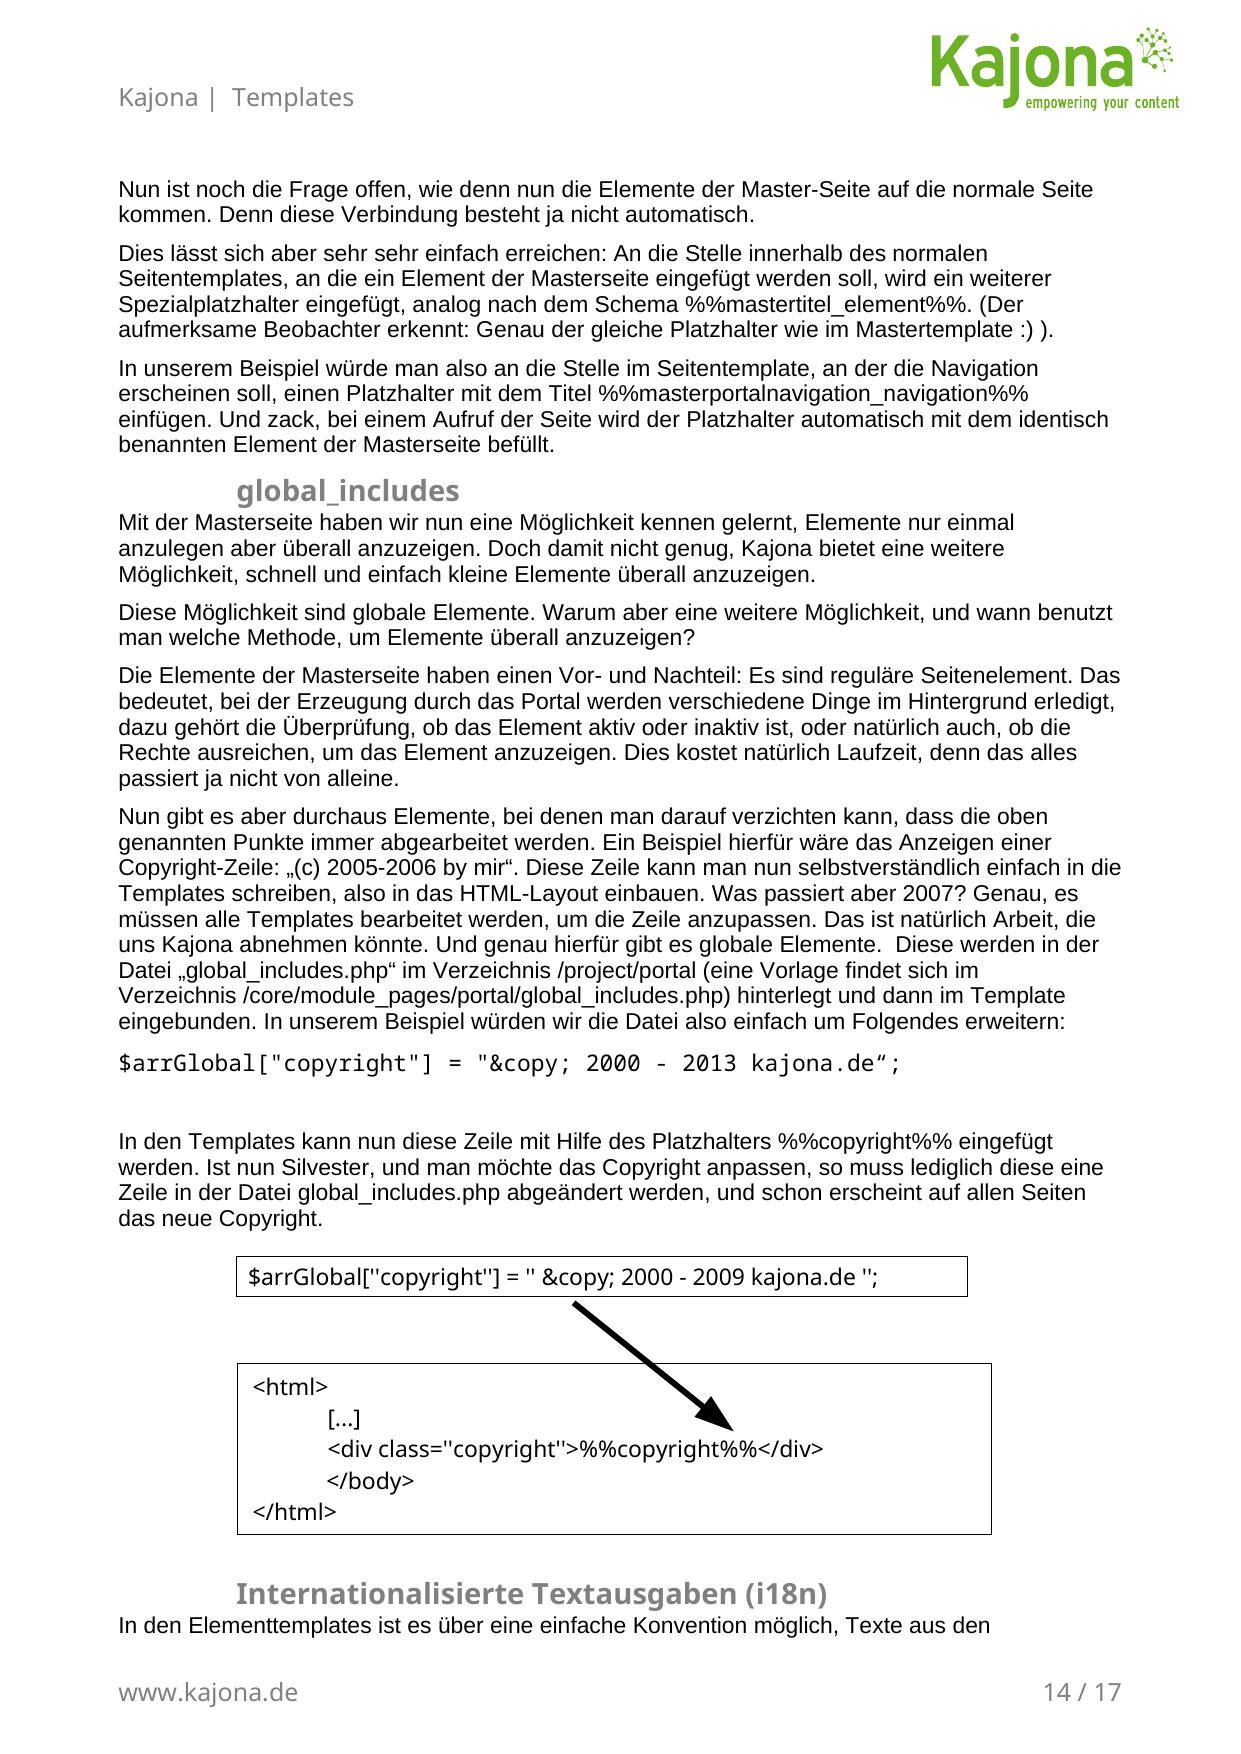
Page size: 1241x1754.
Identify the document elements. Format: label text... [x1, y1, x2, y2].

subtitle global_includes [118, 470, 1122, 510]
text In unserem Beispiel würde man also an die Stelle im Seitentemplate, an der die Navigation erscheinen soll, einen Platzhalter mit dem Titel %%masterportalnavigation_navigation%% einfügen. Und zack, bei einem Aufruf der Seite wird der Platzhalter automatisch mit dem identisch benannten Element der Masterseite befüllt. [118, 355, 1122, 458]
text Diese Möglichkeit sind globale Elemente. Warum aber eine weitere Möglichkeit, und wann benutzt man welche Methode, um Elemente überall anzuzeigen? [118, 599, 1122, 651]
text $arrGlobal["copyright"] = "&copy; 2000 - 2013 kajona.de“; [118, 1047, 1122, 1078]
text Nun ist noch die Frage offen, wie denn nun die Elemente der Master-Seite auf die normale Seite kommen. Denn diese Verbindung besteht ja nicht automatisch. [118, 177, 1122, 228]
subtitle Internationalisierte Textausgaben (i18n) [118, 1573, 1122, 1613]
text Die Elemente der Masterseite haben einen Vor- und Nachteil: Es sind reguläre Seitenelement. Das bedeutet, bei der Erzeugung durch das Portal werden verschiedene Dinge im Hintergrund erledigt, dazu gehört die Überprüfung, ob das Element aktiv oder inaktiv ist, oder natürlich auch, ob die Rechte ausreichen, um das Element anzuzeigen. Dies kostet natürlich Laufzeit, denn das alles passiert ja nicht von alleine. [118, 663, 1122, 791]
text Dies lässt sich aber sehr sehr einfach erreichen: An die Stelle innerhalb des normalen Seitentemplates, an die ein Element der Masterseite eingefügt werden soll, wird ein weiterer Spezialplatzhalter eingefügt, analog nach dem Schema %%mastertitel_element%%. (Der aufmerksame Beobachter erkennt: Genau der gleiche Platzhalter wie im Mastertemplate :) ). [118, 240, 1122, 343]
text Nun gibt es aber durchaus Elemente, bei denen man darauf verzichten kann, dass die oben genannten Punkte immer abgearbeitet werden. Ein Beispiel hierfür wäre das Anzeigen einer Copyright-Zeile: „(c) 2005-2006 by mir“. Diese Zeile kann man nun selbstverständlich einfach in die Templates schreiben, also in das HTML-Layout einbauen. Was passiert aber 2007? Genau, es müssen alle Templates bearbeitet werden, um die Zeile anzupassen. Das ist natürlich Arbeit, die uns Kajona abnehmen könnte. Und genau hierfür gibt es globale Elemente. Diese werden in der Datei „global_includes.php“ im Verzeichnis /project/portal (eine Vorlage findet sich im Verzeichnis /core/module_pages/portal/global_includes.php) hinterlegt und dann im Template eingebunden. In unserem Beispiel würden wir die Datei also einfach um Folgendes erweitern: [118, 804, 1122, 1034]
text In den Templates kann nun diese Zeile mit Hilfe des Platzhalters %%copyright%% eingefügt werden. Ist nun Silvester, und man möchte das Copyright anpassen, so muss lediglich diese eine Zeile in der Datei global_includes.php abgeändert werden, und schon erscheint auf allen Seiten das neue Copyright. [118, 1129, 1122, 1231]
text In den Elementtemplates ist es über eine einfache Konvention möglich, Texte aus den [118, 1613, 1122, 1638]
text Mit der Masterseite haben wir nun eine Möglichkeit kennen gelernt, Elemente nur einmal anzulegen aber überall anzuzeigen. Doch damit nicht genug, Kajona bietet eine weitere Möglichkeit, schnell und einfach kleine Elemente überall anzuzeigen. [118, 510, 1122, 587]
